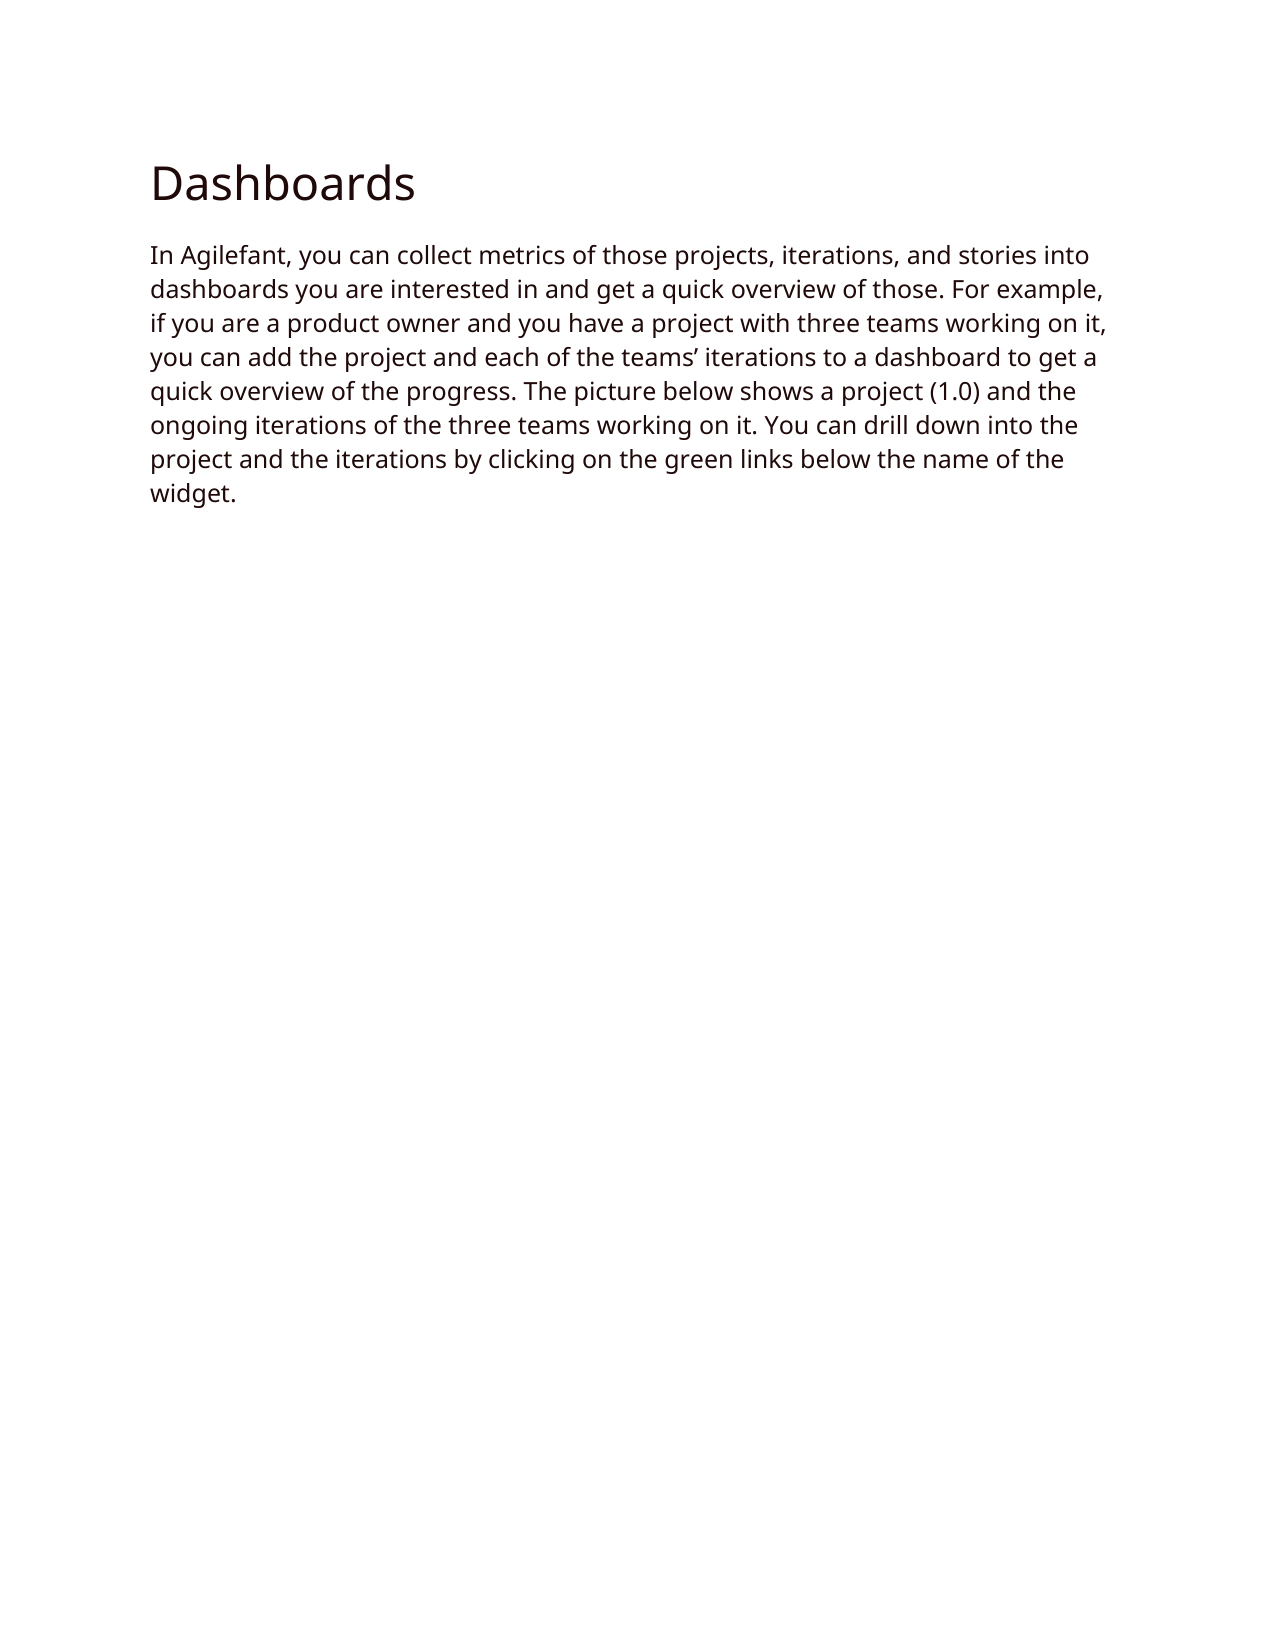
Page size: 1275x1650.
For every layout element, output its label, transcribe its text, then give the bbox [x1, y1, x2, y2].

subtitle Dashboards [150, 150, 1125, 214]
text In Agilefant, you can collect metrics of those projects, iterations, and stories into dashboards you are interested in and get a quick overview of those. For example, if you are a product owner and you have a project with three teams working on it, you can add the project and each of the teams’ iterations to a dashboard to get a quick overview of the progress. The picture below shows a project (1.0) and the ongoing iterations of the three teams working on it. You can drill down into the project and the iterations by clicking on the green links below the name of the widget. [150, 237, 1125, 510]
